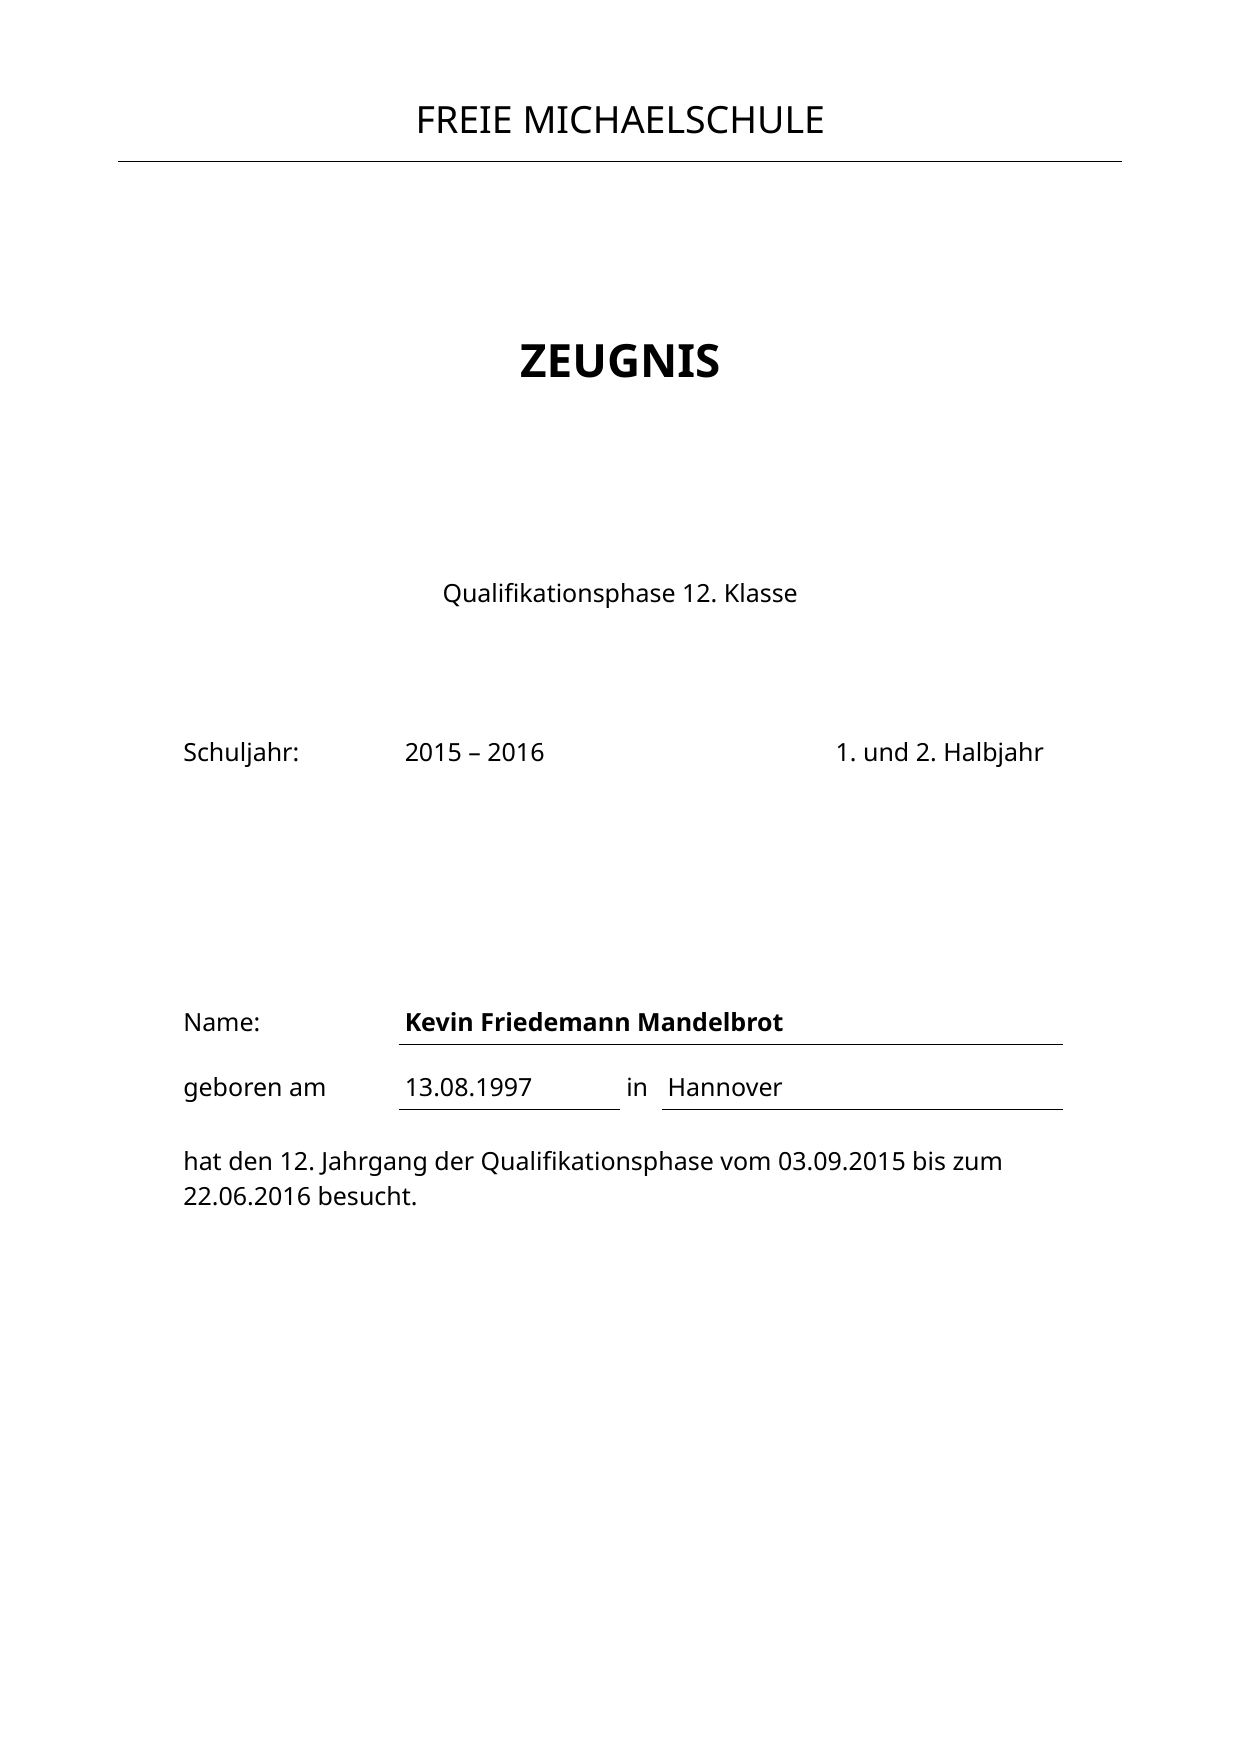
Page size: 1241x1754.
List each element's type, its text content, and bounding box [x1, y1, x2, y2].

table_cell hat den 12. Jahrgang der Qualifikationsphase vom 03.09.2015 bis zum 22.06.2016 besucht. [177, 1138, 1063, 1226]
text FREIE MICHAELSCHULE [118, 93, 1122, 144]
table_header Name: [177, 979, 398, 1044]
title ZEUGNIS [118, 328, 1122, 390]
table_cell [177, 615, 1063, 710]
table_cell Schuljahr: [177, 710, 399, 775]
table_header Qualifikationsphase 12. Klasse [177, 550, 1063, 615]
table_cell geboren am [177, 1044, 398, 1109]
table_cell in [620, 1045, 662, 1109]
table_cell Hannover [662, 1045, 1063, 1109]
table_cell [620, 710, 829, 775]
table_cell 13.08.1997 [399, 1045, 620, 1109]
table_header Kevin Friedemann Mandelbrot [399, 979, 1063, 1044]
table_cell [177, 1109, 1063, 1138]
table_cell 2015 – 2016 [399, 710, 620, 775]
table_cell 1. und 2. Halbjahr [829, 710, 1063, 775]
